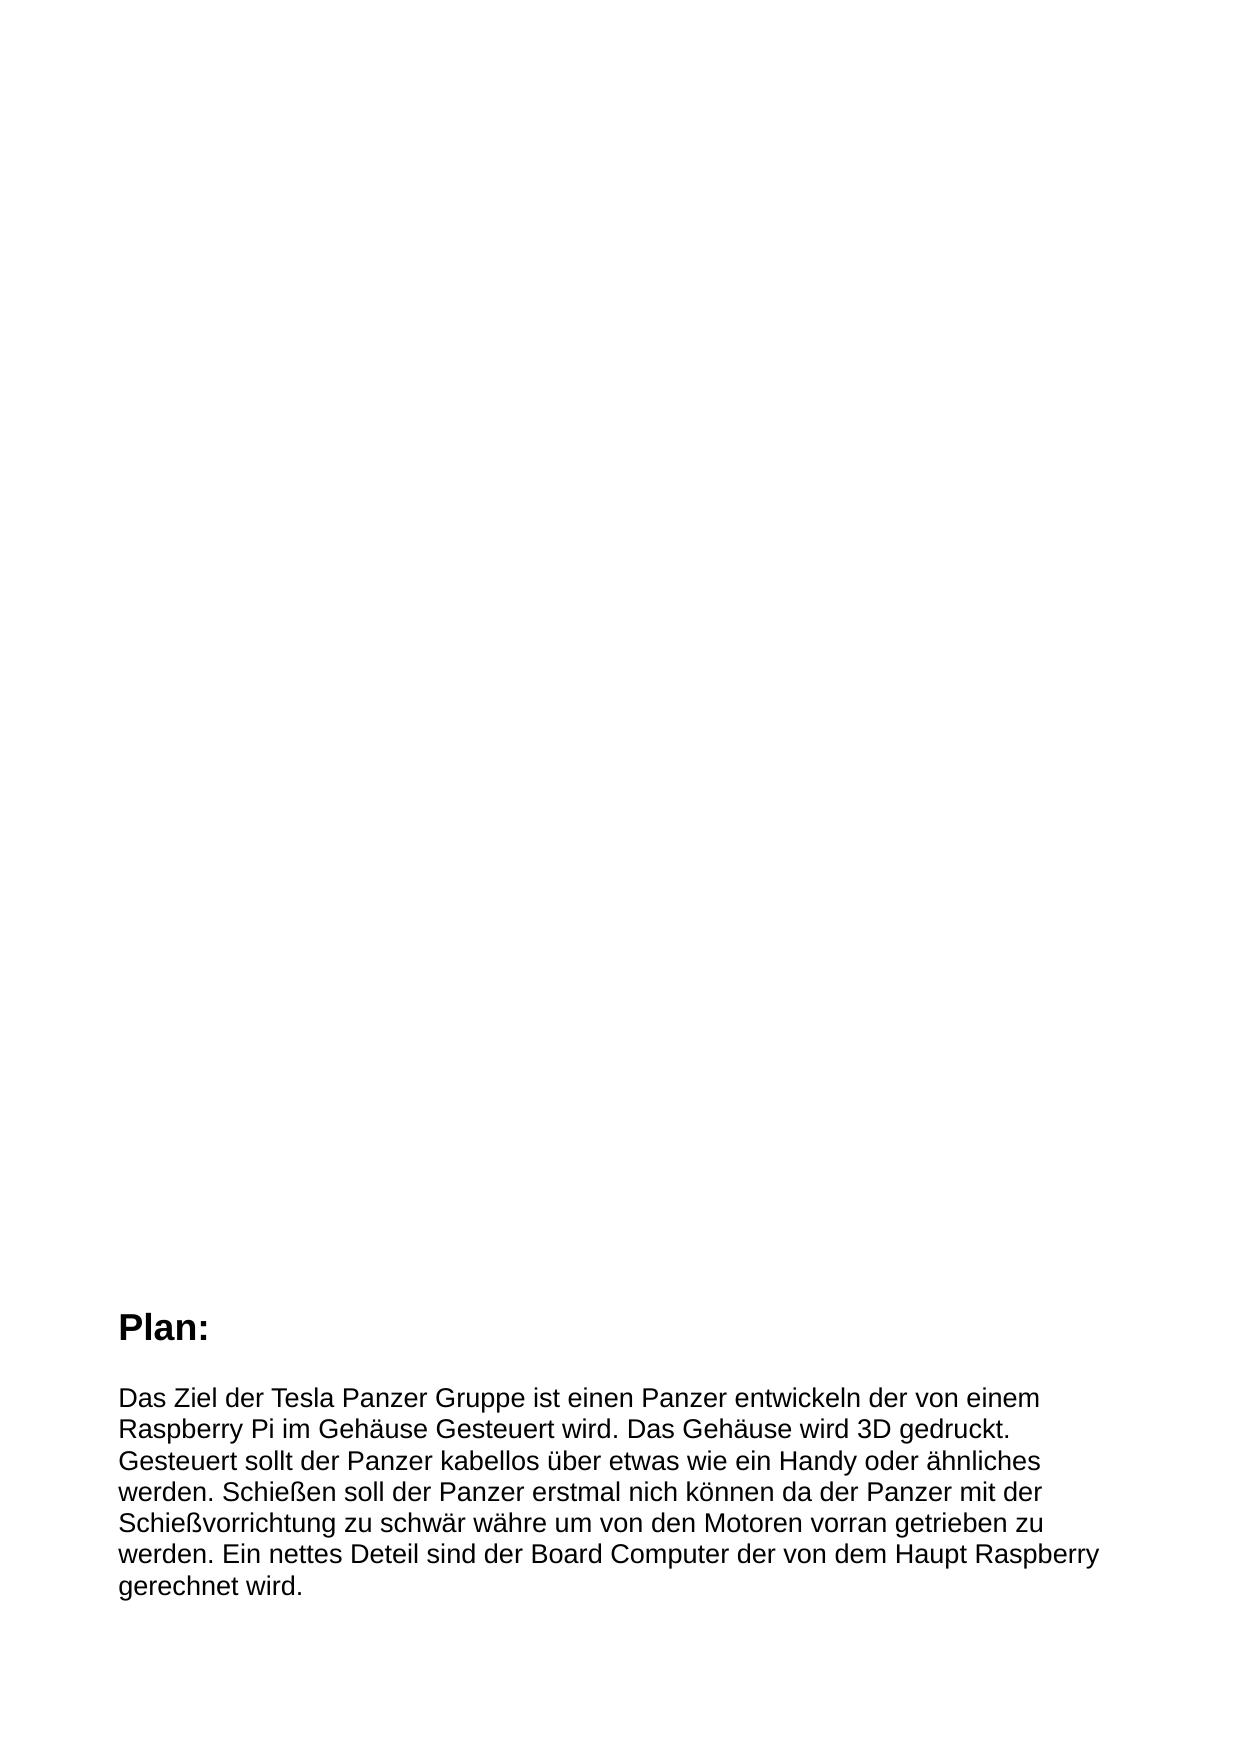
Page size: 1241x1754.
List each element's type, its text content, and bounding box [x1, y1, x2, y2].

text Plan: [118, 1306, 1122, 1349]
text Das Ziel der Tesla Panzer Gruppe ist einen Panzer entwickeln der von einem Raspberry Pi im Gehäuse Gesteuert wird. Das Gehäuse wird 3D gedruckt. Gesteuert sollt der Panzer kabellos über etwas wie ein Handy oder ähnliches werden. Schießen soll der Panzer erstmal nich können da der Panzer mit der Schießvorrichtung zu schwär währe um von den Motoren vorran getrieben zu werden. Ein nettes Deteil sind der Board Computer der von dem Haupt Raspberry gerechnet wird. [118, 1382, 1122, 1601]
